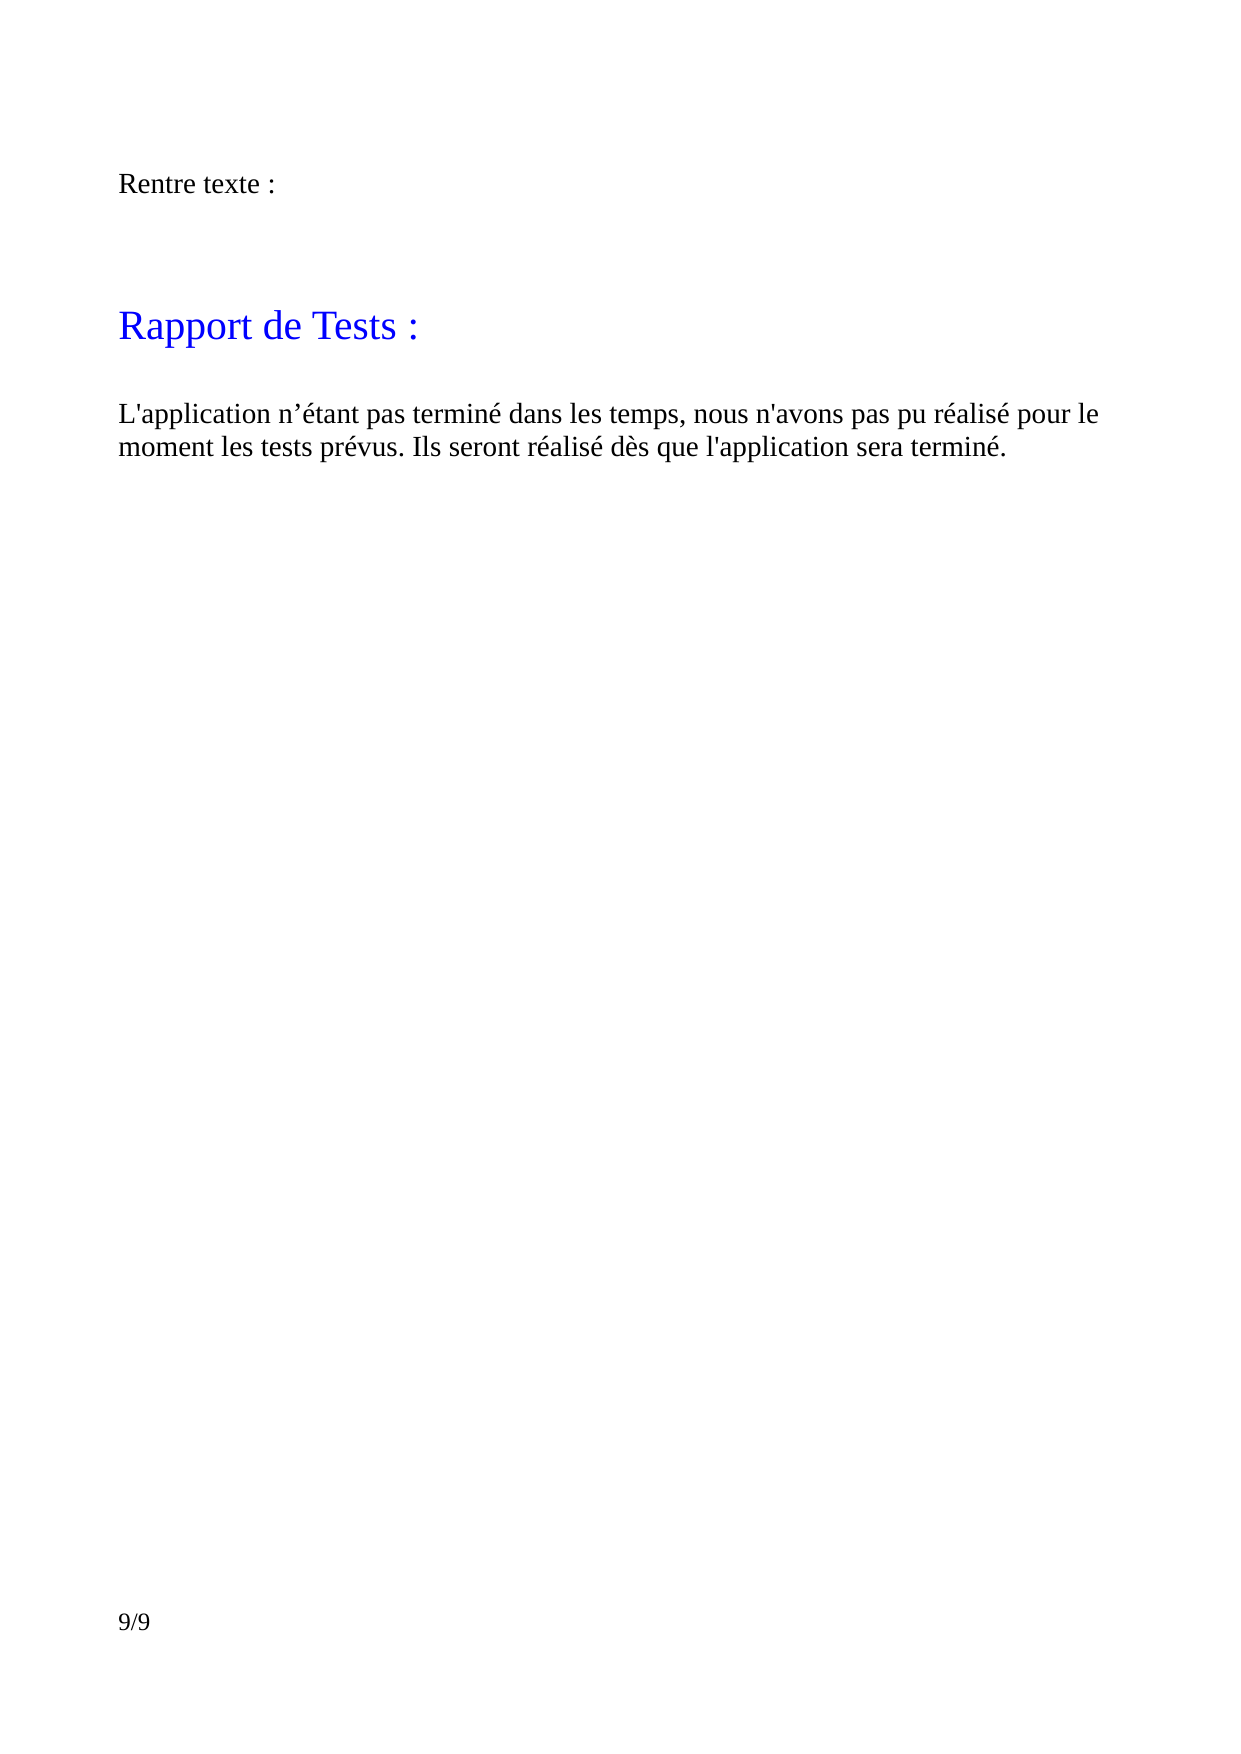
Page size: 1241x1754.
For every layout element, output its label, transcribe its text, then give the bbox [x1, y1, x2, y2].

text L'application n’étant pas terminé dans les temps, nous n'avons pas pu réalisé pour le moment les tests prévus. Ils seront réalisé dès que l'application sera terminé. [118, 396, 1122, 463]
text Rapport de Tests : [118, 300, 1122, 348]
text Rentre texte : [118, 166, 1122, 199]
